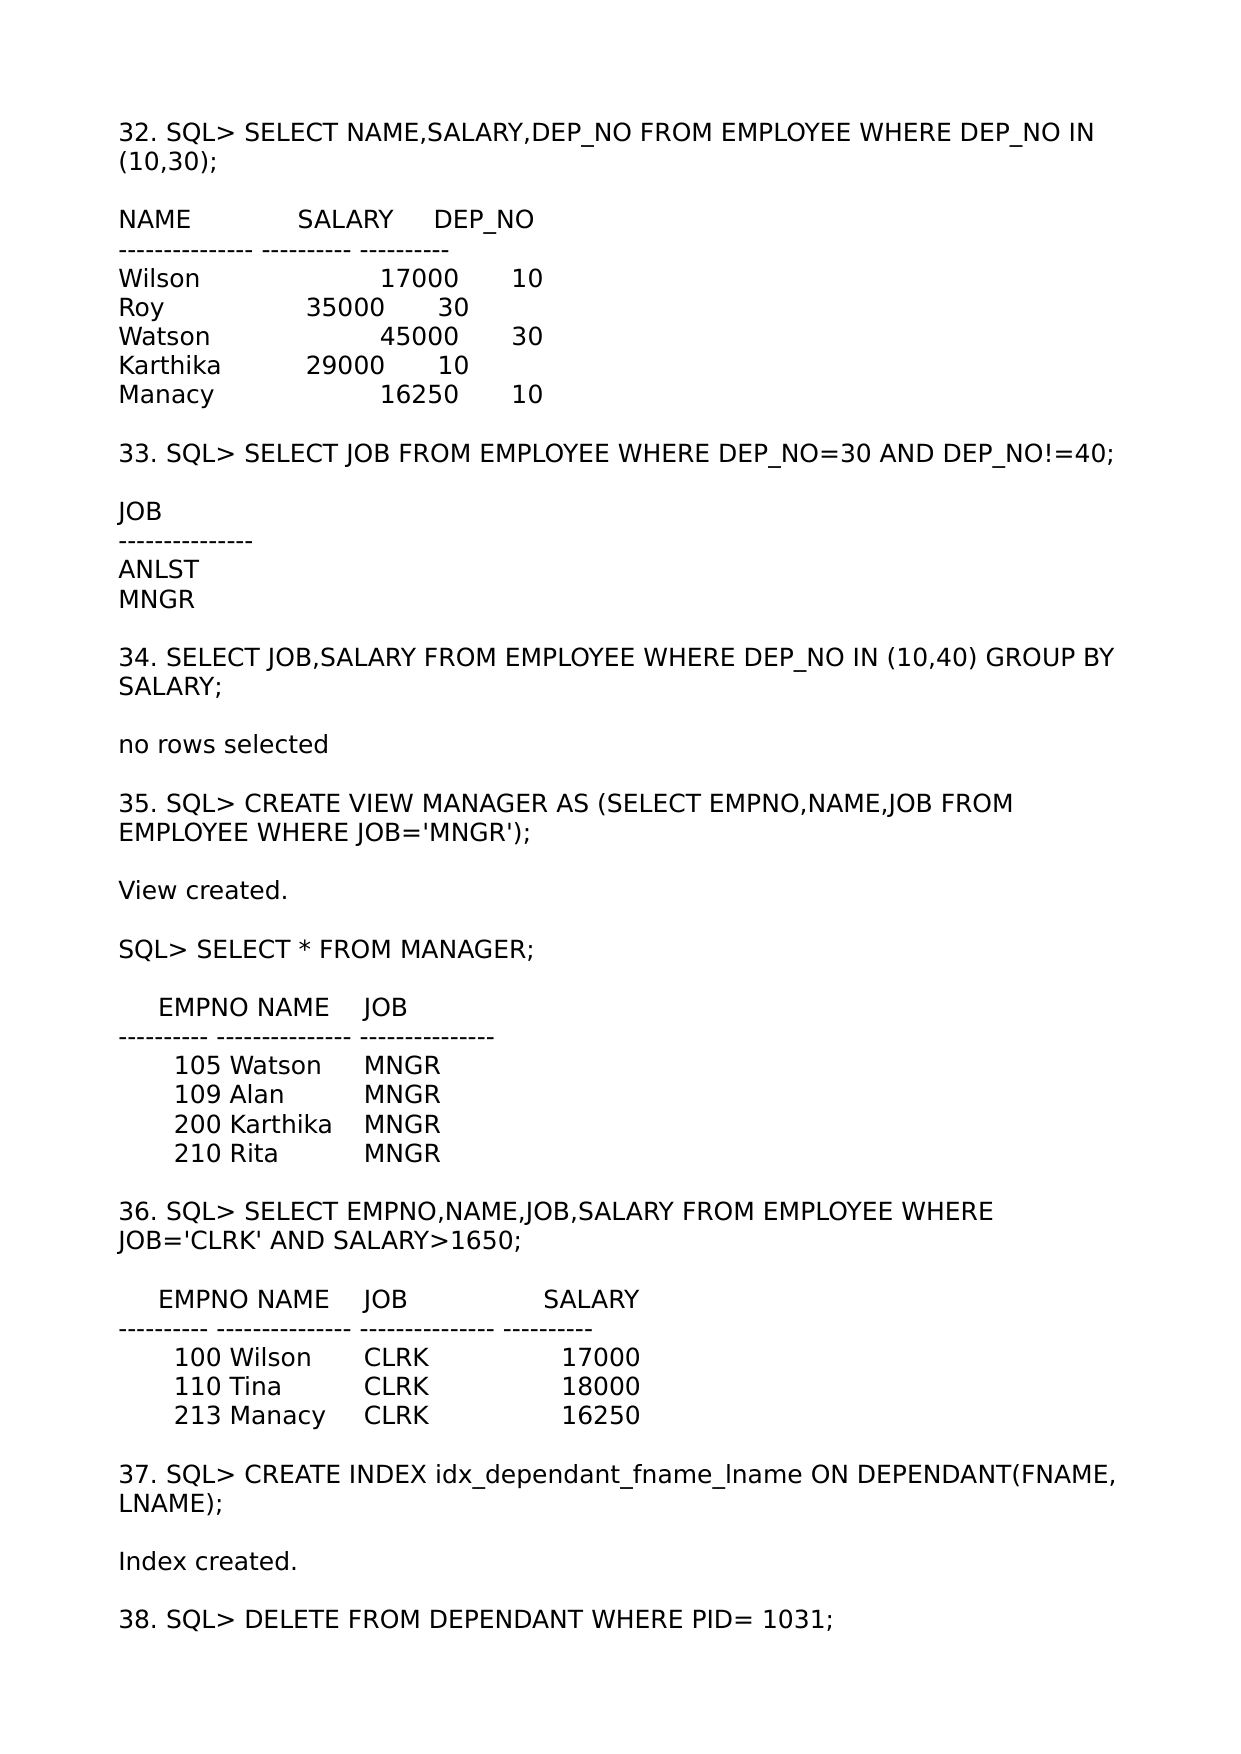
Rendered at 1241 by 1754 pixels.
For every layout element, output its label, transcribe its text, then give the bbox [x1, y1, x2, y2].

text Wilson 17000 10 [118, 264, 1122, 293]
text Roy 35000 30 [118, 293, 1122, 322]
text ---------- --------------- --------------- ---------- [118, 1314, 1122, 1343]
text --------------- ---------- ---------- [118, 235, 1122, 264]
text 110 Tina CLRK 18000 [118, 1372, 1122, 1401]
text 38. SQL> DELETE FROM DEPENDANT WHERE PID= 1031; [118, 1606, 1122, 1635]
text ---------- --------------- --------------- [118, 1022, 1122, 1051]
text 33. SQL> SELECT JOB FROM EMPLOYEE WHERE DEP_NO=30 AND DEP_NO!=40; [118, 439, 1122, 468]
text 32. SQL> SELECT NAME,SALARY,DEP_NO FROM EMPLOYEE WHERE DEP_NO IN (10,30); [118, 118, 1122, 176]
text 105 Watson MNGR [118, 1051, 1122, 1081]
text Index created. [118, 1547, 1122, 1576]
text 36. SQL> SELECT EMPNO,NAME,JOB,SALARY FROM EMPLOYEE WHERE JOB='CLRK' AND SALARY>1650; [118, 1197, 1122, 1256]
text 100 Wilson CLRK 17000 [118, 1343, 1122, 1372]
text ANLST [118, 556, 1122, 585]
text Manacy 16250 10 [118, 381, 1122, 410]
text EMPNO NAME JOB [118, 993, 1122, 1022]
text MNGR [118, 585, 1122, 614]
text 210 Rita MNGR [118, 1139, 1122, 1168]
text EMPNO NAME JOB SALARY [118, 1285, 1122, 1314]
text NAME SALARY DEP_NO [118, 206, 1122, 235]
text Karthika 29000 10 [118, 351, 1122, 381]
text JOB [118, 497, 1122, 526]
text 34. SELECT JOB,SALARY FROM EMPLOYEE WHERE DEP_NO IN (10,40) GROUP BY SALARY; [118, 643, 1122, 701]
text 109 Alan MNGR [118, 1081, 1122, 1110]
text --------------- [118, 526, 1122, 556]
text SQL> SELECT * FROM MANAGER; [118, 935, 1122, 964]
text Watson 45000 30 [118, 322, 1122, 351]
text 35. SQL> CREATE VIEW MANAGER AS (SELECT EMPNO,NAME,JOB FROM EMPLOYEE WHERE JOB='MNGR'); [118, 789, 1122, 847]
text 37. SQL> CREATE INDEX idx_dependant_fname_lname ON DEPENDANT(FNAME, LNAME); [118, 1460, 1122, 1518]
text View created. [118, 876, 1122, 906]
text 200 Karthika MNGR [118, 1110, 1122, 1139]
text 213 Manacy CLRK 16250 [118, 1401, 1122, 1431]
text no rows selected [118, 731, 1122, 760]
